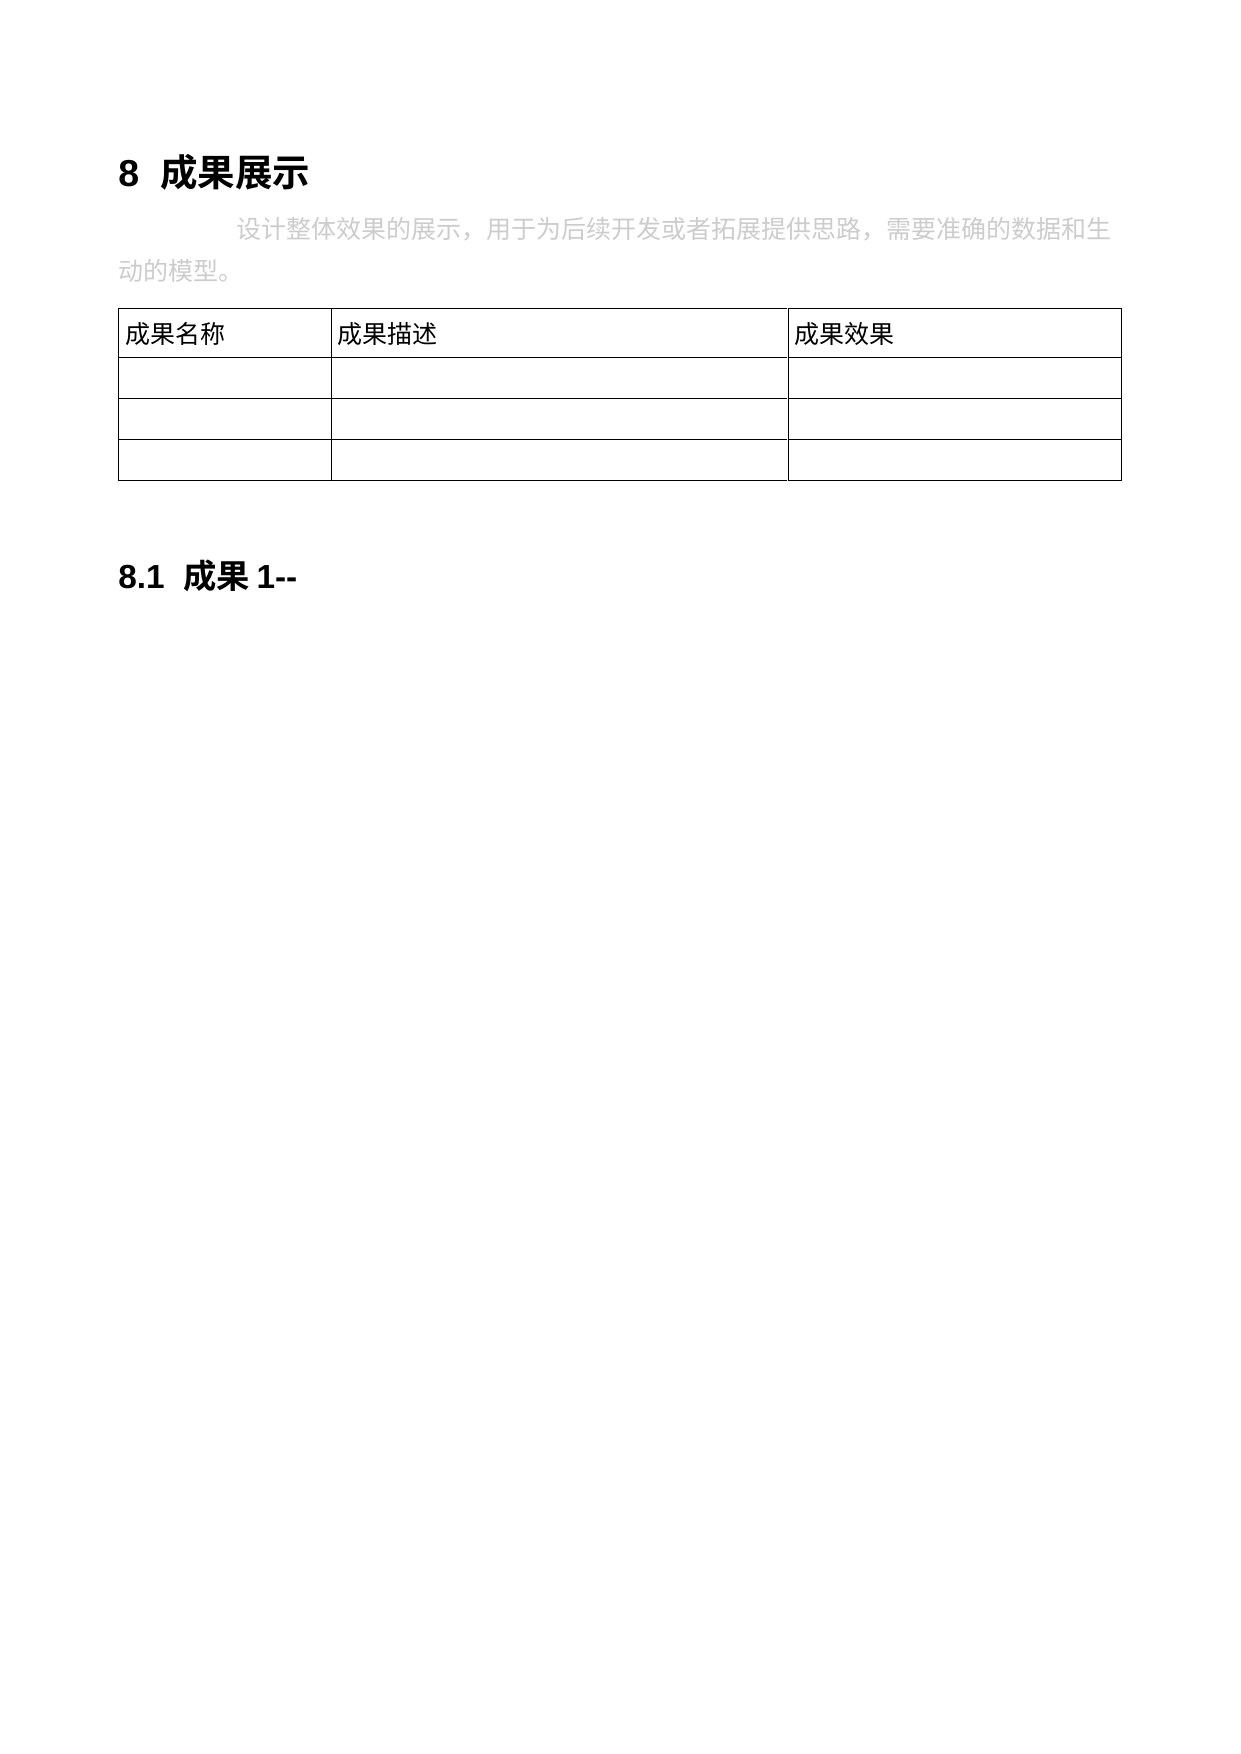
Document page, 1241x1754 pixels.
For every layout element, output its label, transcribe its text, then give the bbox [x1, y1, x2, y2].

table_cell [789, 440, 1121, 480]
table_cell [119, 358, 331, 398]
table_cell [332, 399, 787, 439]
table_cell [119, 399, 331, 439]
table_header 成果效果 [789, 309, 1121, 357]
table_header 成果描述 [332, 309, 787, 357]
subtitle 8.1 成果1-- [118, 550, 1122, 598]
table_cell [119, 440, 331, 480]
table_cell [332, 440, 787, 480]
table_header 成果名称 [119, 309, 331, 357]
table_cell [789, 399, 1121, 439]
table_cell [332, 358, 787, 398]
subtitle 8 成果展示 [118, 143, 1122, 197]
table_cell [789, 358, 1121, 398]
text 设计整体效果的展示，用于为后续开发或者拓展提供思路，需要准确的数据和生动的模型。 [118, 210, 1122, 288]
